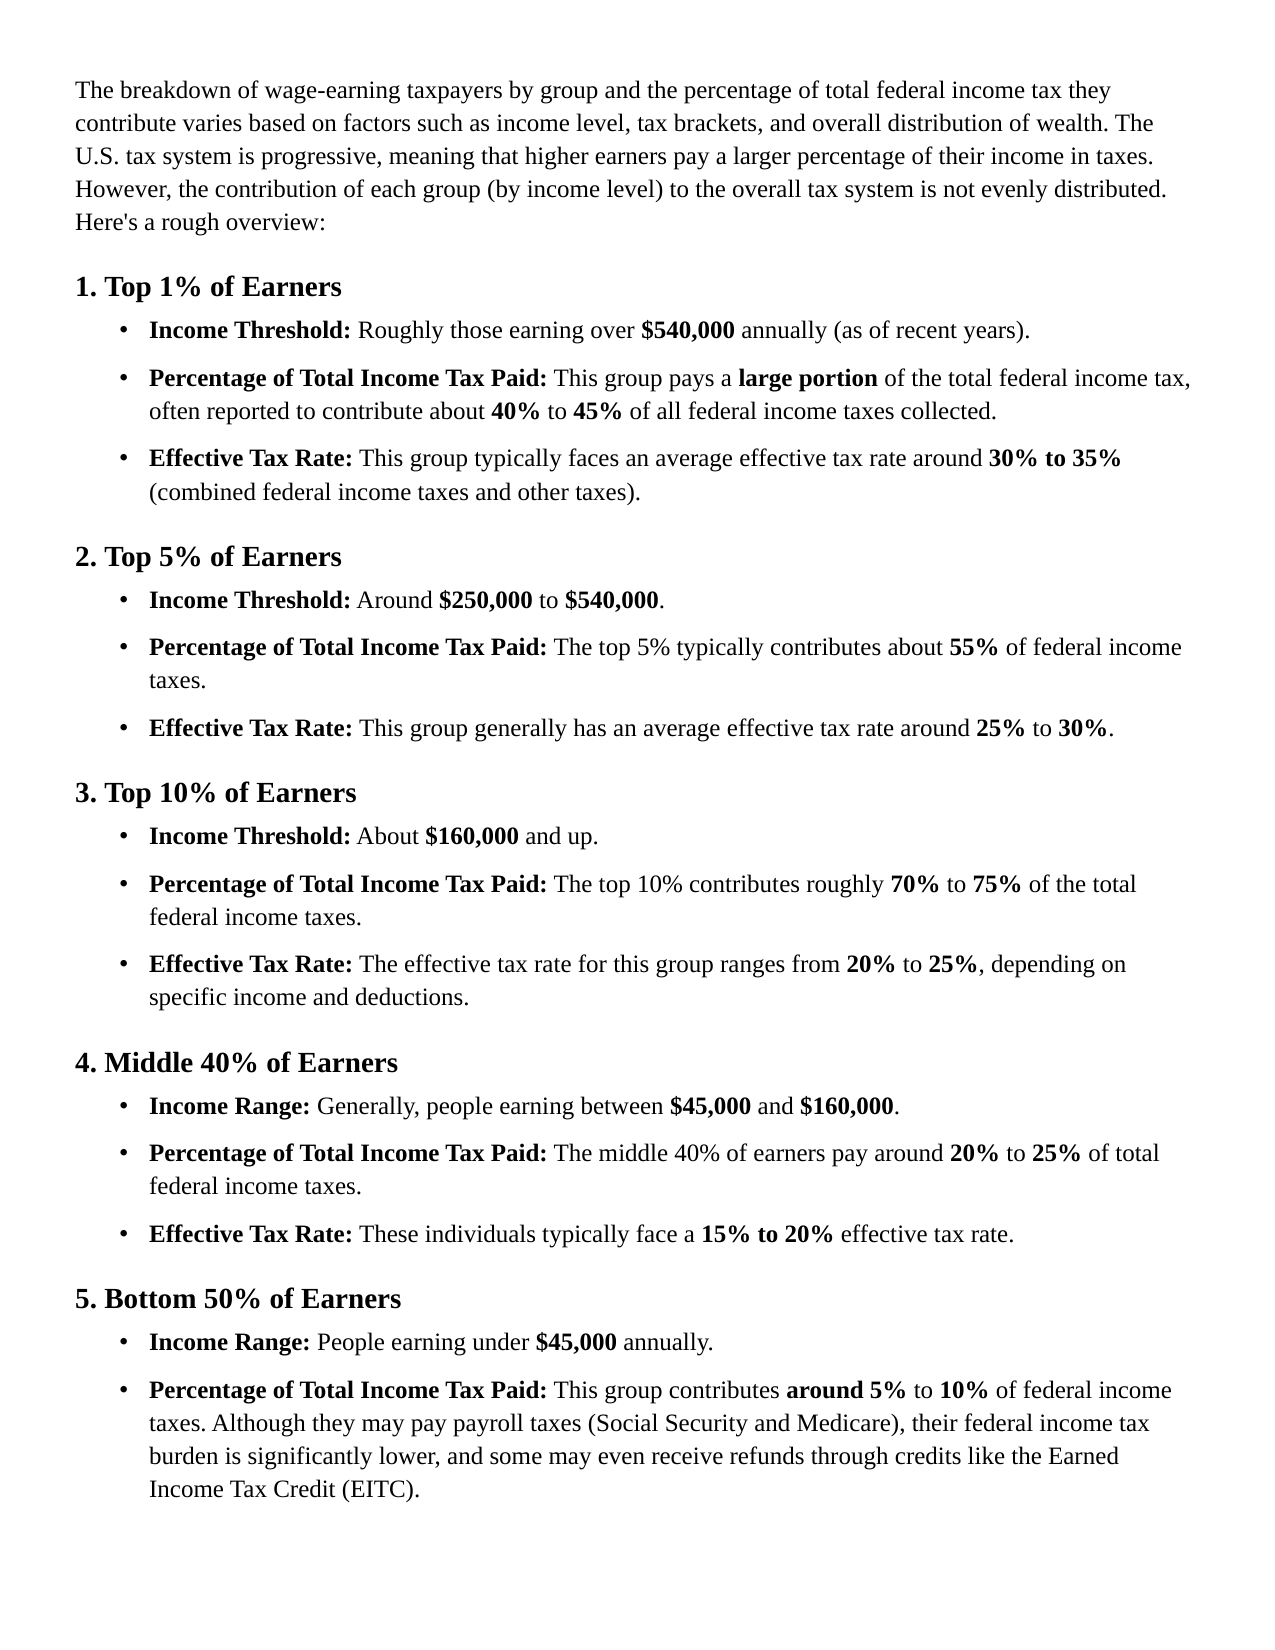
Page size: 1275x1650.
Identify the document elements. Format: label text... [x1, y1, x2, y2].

list Income Range: People earning under $45,000 annually. [119, 1327, 1200, 1356]
list Percentage of Total Income Tax Paid: The middle 40% of earners pay around 20% to 25% of total federal income taxes. [119, 1138, 1200, 1200]
subtitle 5. Bottom 50% of Earners [75, 1281, 1200, 1315]
list Percentage of Total Income Tax Paid: This group contributes around 5% to 10% of federal income taxes. Although they may pay payroll taxes (Social Security and Medicare), their federal income tax burden is significantly lower, and some may even receive refunds through credits like the Earned Income Tax Credit (EITC). [119, 1375, 1200, 1503]
list Effective Tax Rate: These individuals typically face a 15% to 20% effective tax rate. [119, 1219, 1200, 1248]
list Percentage of Total Income Tax Paid: The top 10% contributes roughly 70% to 75% of the total federal income taxes. [119, 869, 1200, 931]
list Income Threshold: Roughly those earning over $540,000 annually (as of recent years). [119, 315, 1200, 344]
subtitle 2. Top 5% of Earners [75, 539, 1200, 572]
list Income Threshold: About $160,000 and up. [119, 821, 1200, 850]
list Income Threshold: Around $250,000 to $540,000. [119, 585, 1200, 613]
list Effective Tax Rate: This group generally has an average effective tax rate around 25% to 30%. [119, 713, 1200, 742]
subtitle 1. Top 1% of Earners [75, 269, 1200, 303]
list Effective Tax Rate: The effective tax rate for this group ranges from 20% to 25%, depending on specific income and deductions. [119, 949, 1200, 1011]
subtitle 3. Top 10% of Earners [75, 775, 1200, 809]
subtitle 4. Middle 40% of Earners [75, 1045, 1200, 1078]
text The breakdown of wage-earning taxpayers by group and the percentage of total federal income tax they contribute varies based on factors such as income level, tax brackets, and overall distribution of wealth. The U.S. tax system is progressive, meaning that higher earners pay a larger percentage of their income in taxes. However, the contribution of each group (by income level) to the overall tax system is not evenly distributed. Here's a rough overview: [75, 75, 1200, 236]
list Income Range: Generally, people earning between $45,000 and $160,000. [119, 1091, 1200, 1119]
list Effective Tax Rate: This group typically faces an average effective tax rate around 30% to 35% (combined federal income taxes and other taxes). [119, 443, 1200, 505]
list Percentage of Total Income Tax Paid: The top 5% typically contributes about 55% of federal income taxes. [119, 632, 1200, 694]
list Percentage of Total Income Tax Paid: This group pays a large portion of the total federal income tax, often reported to contribute about 40% to 45% of all federal income taxes collected. [119, 363, 1200, 425]
